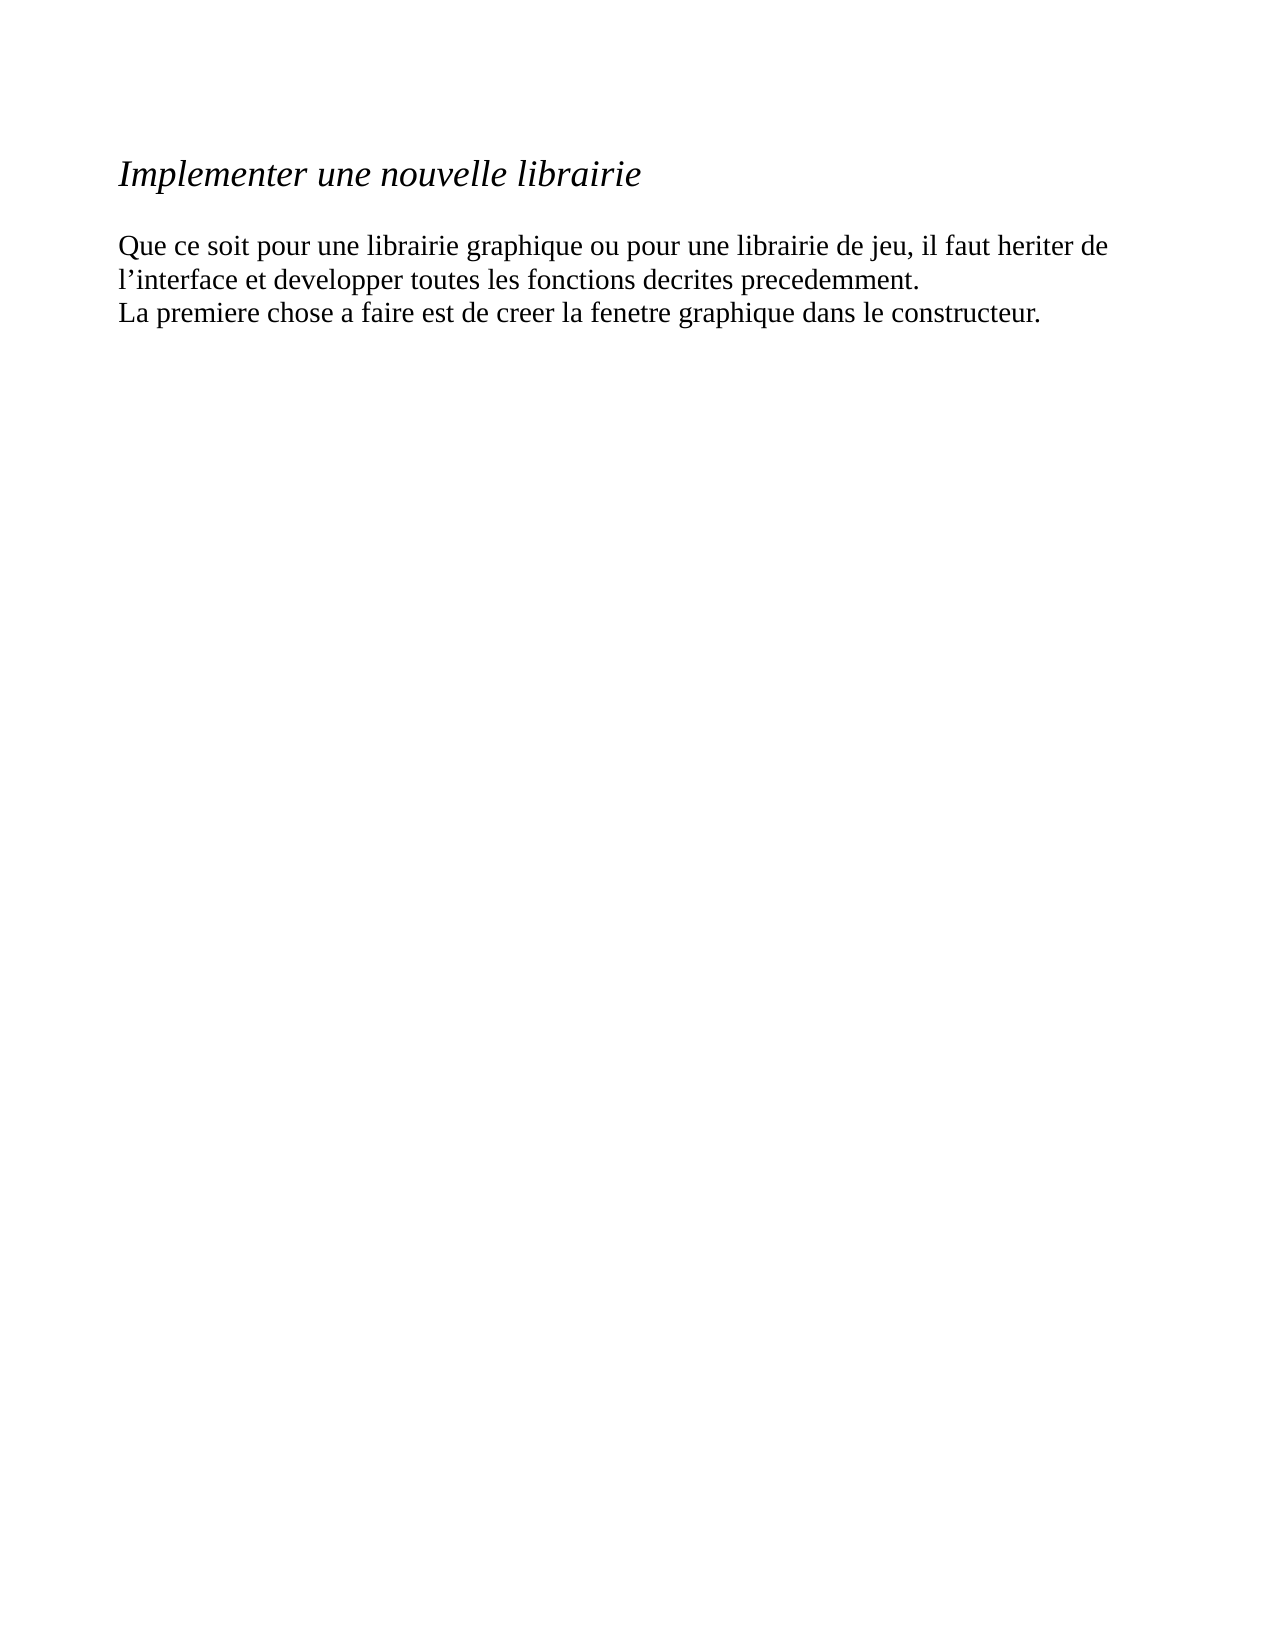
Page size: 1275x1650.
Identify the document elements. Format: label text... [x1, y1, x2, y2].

text Implementer une nouvelle librairie [118, 152, 1157, 195]
text Que ce soit pour une librairie graphique ou pour une librairie de jeu, il faut heriter de l’interface et developper toutes les fonctions decrites precedemment. [118, 228, 1157, 295]
text La premiere chose a faire est de creer la fenetre graphique dans le constructeur. [118, 295, 1157, 329]
